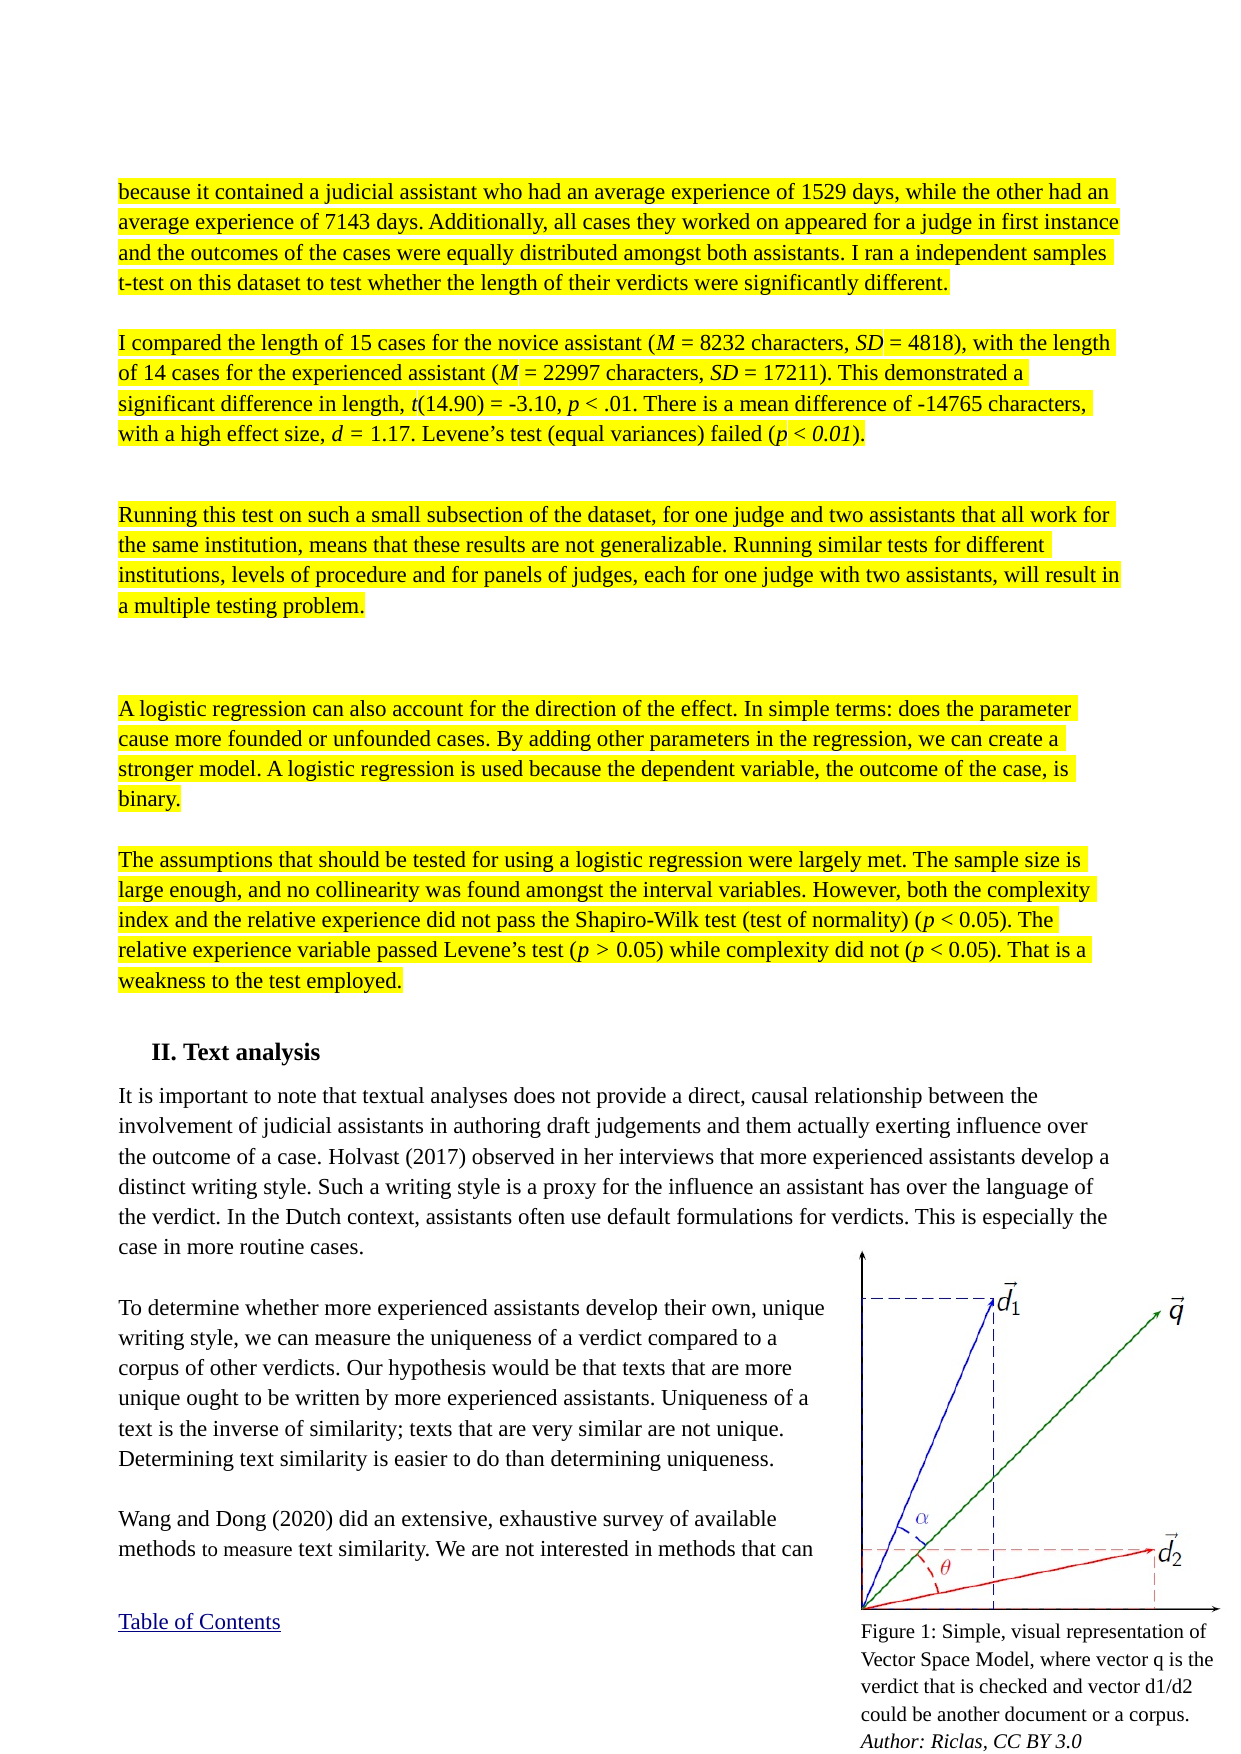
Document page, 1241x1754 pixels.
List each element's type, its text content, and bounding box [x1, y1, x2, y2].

list Running this test on such a small subsection of the dataset, for one judge and two assistants that all work for the same institution, means that these results are not generalizable. Running similar tests for different institutions, levels of procedure and for panels of judges, each for one judge with two assistants, will result in a multiple testing problem. [118, 501, 1122, 618]
text To determine whether more experienced assistants develop their own, unique writing style, we can measure the uniqueness of a verdict compared to a corpus of other verdicts. Our hypothesis would be that texts that are more unique ought to be written by more experienced assistants. Uniqueness of a text is the inverse of similarity; texts that are very similar are not unique. Determining text similarity is easier to do than determining uniqueness. [118, 1294, 842, 1471]
list because it contained a judicial assistant who had an average experience of 1529 days, while the other had an average experience of 7143 days. Additionally, all cases they worked on appeared for a judge in first instance and the outcomes of the cases were equally distributed amongst both assistants. I ran a independent samples t-test on this dataset to test whether the length of their verdicts were significantly different. [118, 178, 1122, 295]
picture [852, 1246, 1228, 1616]
text The assumptions that should be tested for using a logistic regression were largely met. The sample size is large enough, and no collinearity was found amongst the interval variables. However, both the complexity index and the relative experience did not pass the Shapiro-Wilk test (test of normality) (p < 0.05). The relative experience variable passed Levene’s test (p > 0.05) while complexity did not (p < 0.05). That is a weakness to the test employed. [118, 846, 1122, 993]
text It is important to note that textual analyses does not provide a direct, causal relationship between the involvement of judicial assistants in authoring draft judgements and them actually exerting influence over the outcome of a case. Holvast (2017) observed in her interviews that more experienced assistants develop a distinct writing style. Such a writing style is a proxy for the influence an assistant has over the language of the verdict. In the Dutch context, assistants often use default formulations for verdicts. This is especially the case in more routine cases. [118, 1082, 1122, 1260]
subtitle II. Text analysis [151, 1037, 1122, 1066]
text Wang and Dong (2020) did an extensive, exhaustive survey of available methods to measure text similarity. We are not interested in methods that can [118, 1505, 842, 1562]
list I compared the length of 15 cases for the novice assistant (M = 8232 characters, SD = 4818), with the length of 14 cases for the experienced assistant (M = 22997 characters, SD = 17211). This demonstrated a significant difference in length, t(14.90) = -3.10, p < .01. There is a mean difference of -14765 characters, with a high effect size, d = 1.17. Levene’s test (equal variances) failed (p < 0.01). [118, 329, 1122, 446]
text A logistic regression can also account for the direction of the effect. In simple terms: does the parameter cause more founded or unfounded cases. By adding other parameters in the regression, we can create a stronger model. A logistic regression is used because the dependent variable, the outcome of the case, is binary. [118, 695, 1122, 812]
text Figure 1: Simple, visual representation of Vector Space Model, where vector q is the verdict that is checked and vector d1/d2 could be another document or a corpus. Author: Riclas, CC BY 3.0 [861, 1616, 1217, 1753]
